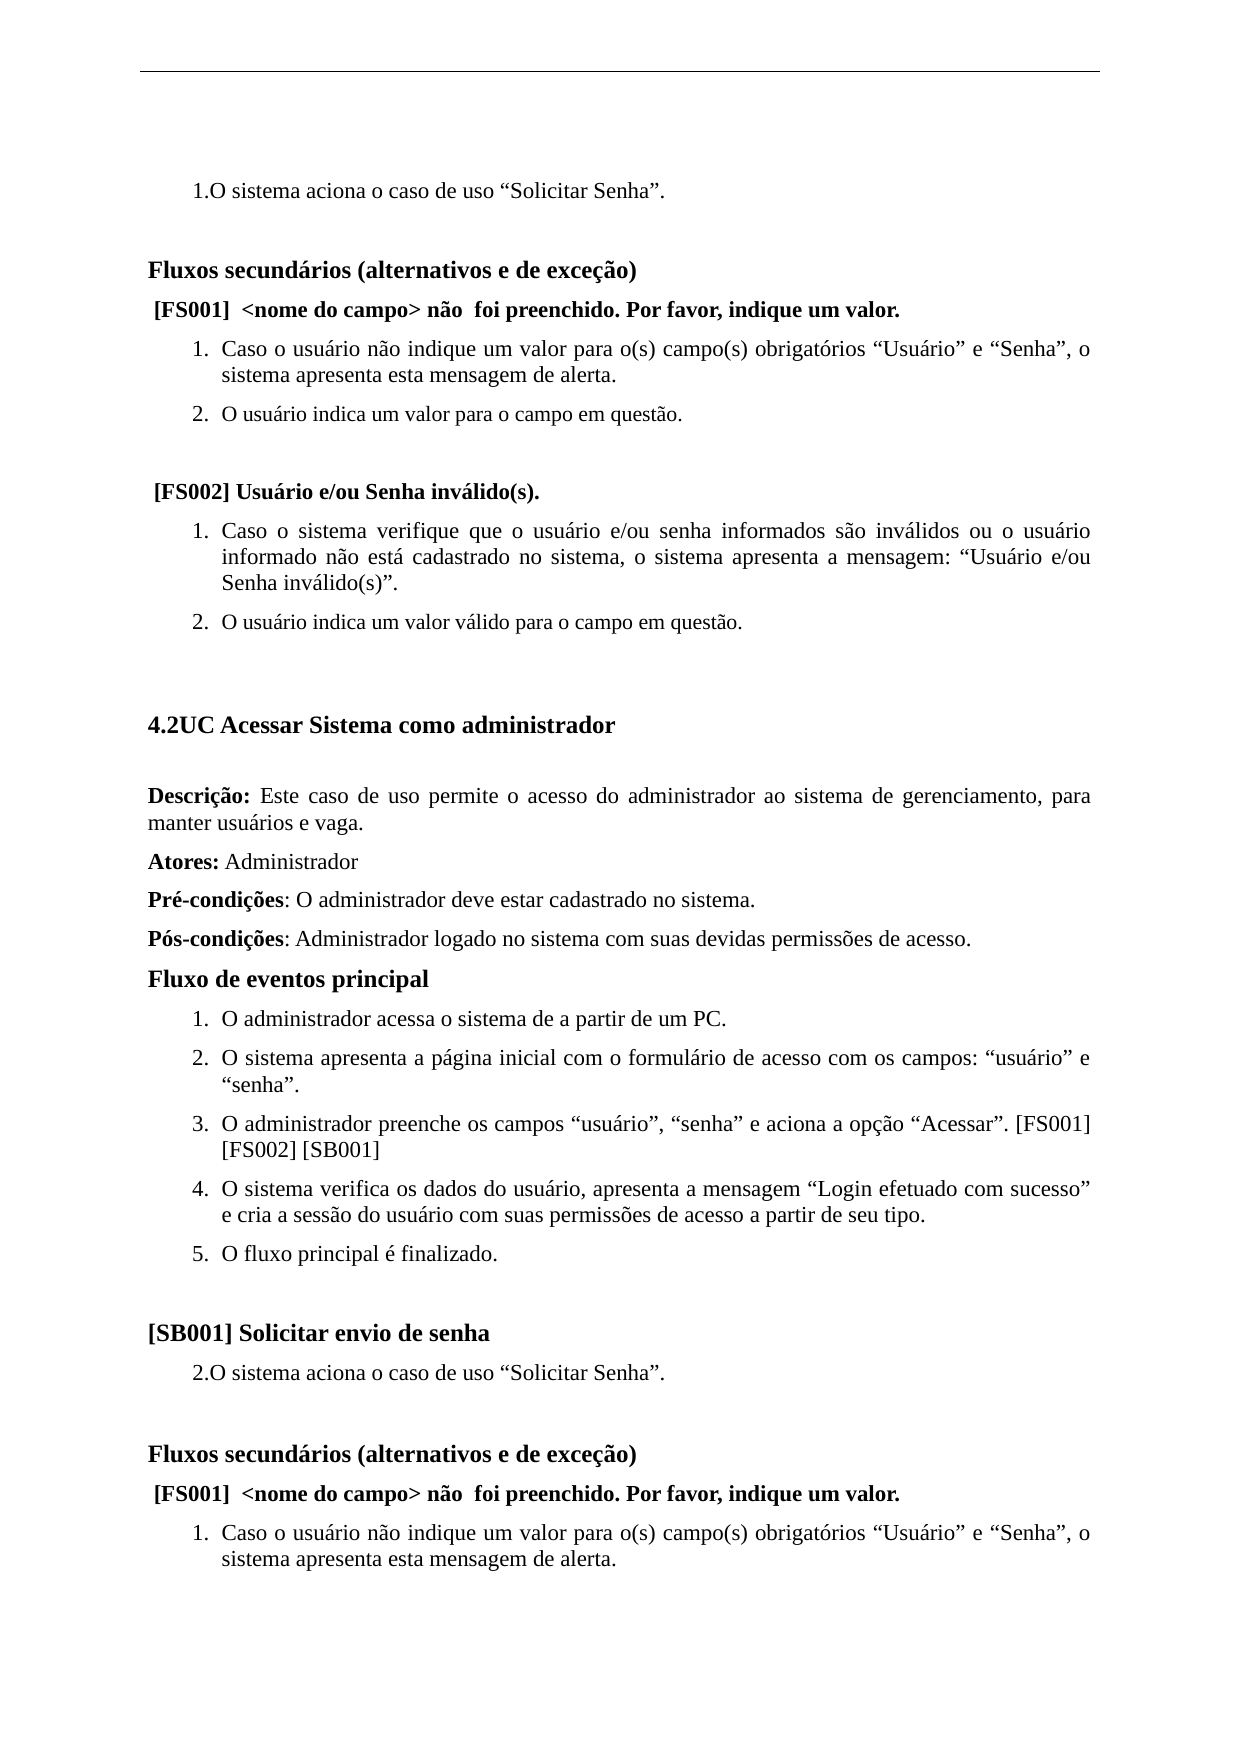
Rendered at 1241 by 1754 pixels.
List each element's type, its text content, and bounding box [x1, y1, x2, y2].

text [FS002] Usuário e/ou Senha inválido(s). [148, 478, 1092, 504]
list O sistema aciona o caso de uso “Solicitar Senha”. [192, 177, 1092, 203]
text [FS001] <nome do campo> não foi preenchido. Por favor, indique um valor. [148, 1480, 1092, 1507]
text Fluxo de eventos principal [148, 964, 1092, 993]
list Caso o sistema verifique que o usuário e/ou senha informados são inválidos ou o usuário informado não está cadastrado no sistema, o sistema apresenta a mensagem: “Usuário e/ou Senha inválido(s)”. [192, 517, 1092, 596]
list Caso o usuário não indique um valor para o(s) campo(s) obrigatórios “Usuário” e “Senha”, o sistema apresenta esta mensagem de alerta. [192, 1519, 1092, 1572]
list O administrador preenche os campos “usuário”, “senha” e aciona a opção “Acessar”. [FS001][FS002] [SB001] [192, 1109, 1092, 1162]
text Descrição: Este caso de uso permite o acesso do administrador ao sistema de gerenciamento, para manter usuários e vaga. [148, 782, 1092, 835]
text Pré-condições: O administrador deve estar cadastrado no sistema. [148, 887, 1092, 913]
list Caso o usuário não indique um valor para o(s) campo(s) obrigatórios “Usuário” e “Senha”, o sistema apresenta esta mensagem de alerta. [192, 335, 1092, 388]
text Fluxos secundários (alternativos e de exceção) [148, 255, 1092, 284]
subtitle UC Acessar Sistema como administrador [148, 710, 1092, 739]
text Pós-condições: Administrador logado no sistema com suas devidas permissões de acesso. [148, 925, 1092, 952]
text Atores: Administrador [148, 848, 1092, 874]
list O usuário indica um valor válido para o campo em questão. [192, 608, 1092, 635]
list O sistema apresenta a página inicial com o formulário de acesso com os campos: “usuário” e “senha”. [192, 1044, 1092, 1097]
list O sistema aciona o caso de uso “Solicitar Senha”. [192, 1359, 1092, 1385]
text Fluxos secundários (alternativos e de exceção) [148, 1439, 1092, 1468]
list O fluxo principal é finalizado. [192, 1240, 1092, 1266]
text [FS001] <nome do campo> não foi preenchido. Por favor, indique um valor. [148, 296, 1092, 322]
list O sistema verifica os dados do usuário, apresenta a mensagem “Login efetuado com sucesso” e cria a sessão do usuário com suas permissões de acesso a partir de seu tipo. [192, 1175, 1092, 1227]
text [SB001] Solicitar envio de senha [148, 1318, 1092, 1346]
list O usuário indica um valor para o campo em questão. [192, 400, 1092, 427]
list O administrador acessa o sistema de a partir de um PC. [192, 1006, 1092, 1032]
